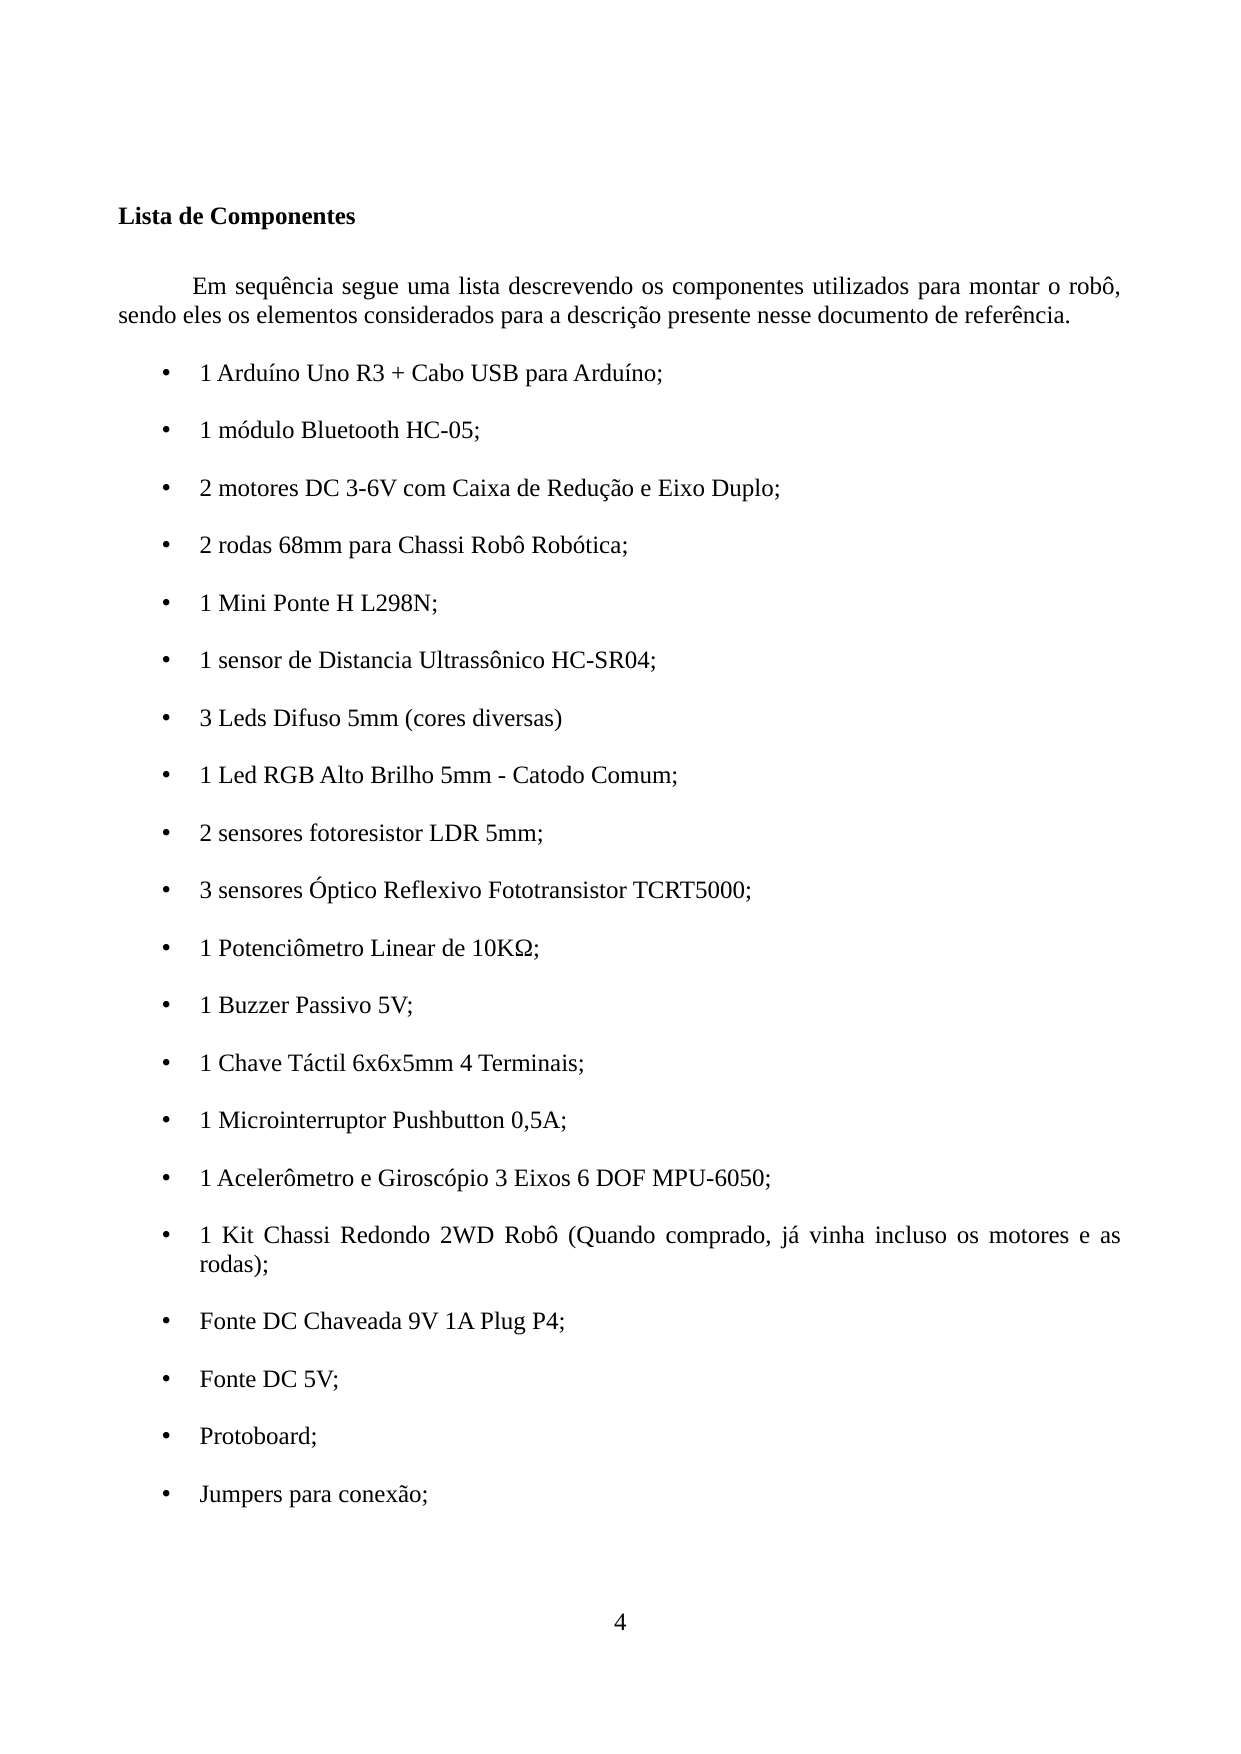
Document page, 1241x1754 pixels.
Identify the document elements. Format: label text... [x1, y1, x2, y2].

list Fonte DC Chaveada 9V 1A Plug P4; [162, 1306, 1122, 1335]
list 1 sensor de Distancia Ultrassônico HC-SR04; [162, 645, 1122, 674]
list 1 Kit Chassi Redondo 2WD Robô (Quando comprado, já vinha incluso os motores e as rodas); [162, 1220, 1122, 1278]
list 1 Mini Ponte H L298N; [162, 588, 1122, 616]
list 1 Led RGB Alto Brilho 5mm - Catodo Comum; [162, 760, 1122, 789]
list 1 Buzzer Passivo 5V; [162, 990, 1122, 1019]
list 1 Acelerômetro e Giroscópio 3 Eixos 6 DOF MPU-6050; [162, 1163, 1122, 1191]
list 1 Microinterruptor Pushbutton 0,5A; [162, 1105, 1122, 1134]
list 1 Potenciômetro Linear de 10KΩ; [162, 933, 1122, 961]
list Protoboard; [162, 1421, 1122, 1450]
list 3 Leds Difuso 5mm (cores diversas) [162, 703, 1122, 731]
subtitle Lista de Componentes [118, 201, 1122, 230]
list 2 motores DC 3-6V com Caixa de Redução e Eixo Duplo; [162, 473, 1122, 501]
list 3 sensores Óptico Reflexivo Fototransistor TCRT5000; [162, 875, 1122, 904]
list 2 rodas 68mm para Chassi Robô Robótica; [162, 530, 1122, 559]
list Jumpers para conexão; [162, 1479, 1122, 1508]
list Fonte DC 5V; [162, 1364, 1122, 1393]
list 1 Chave Táctil 6x6x5mm 4 Terminais; [162, 1048, 1122, 1076]
list 1 módulo Bluetooth HC-05; [162, 415, 1122, 444]
list 1 Arduíno Uno R3 + Cabo USB para Arduíno; [162, 358, 1122, 386]
list 2 sensores fotoresistor LDR 5mm; [162, 818, 1122, 846]
text Em sequência segue uma lista descrevendo os componentes utilizados para montar o robô, sendo eles os elementos considerados para a descrição presente nesse documento de referência. [118, 271, 1122, 329]
